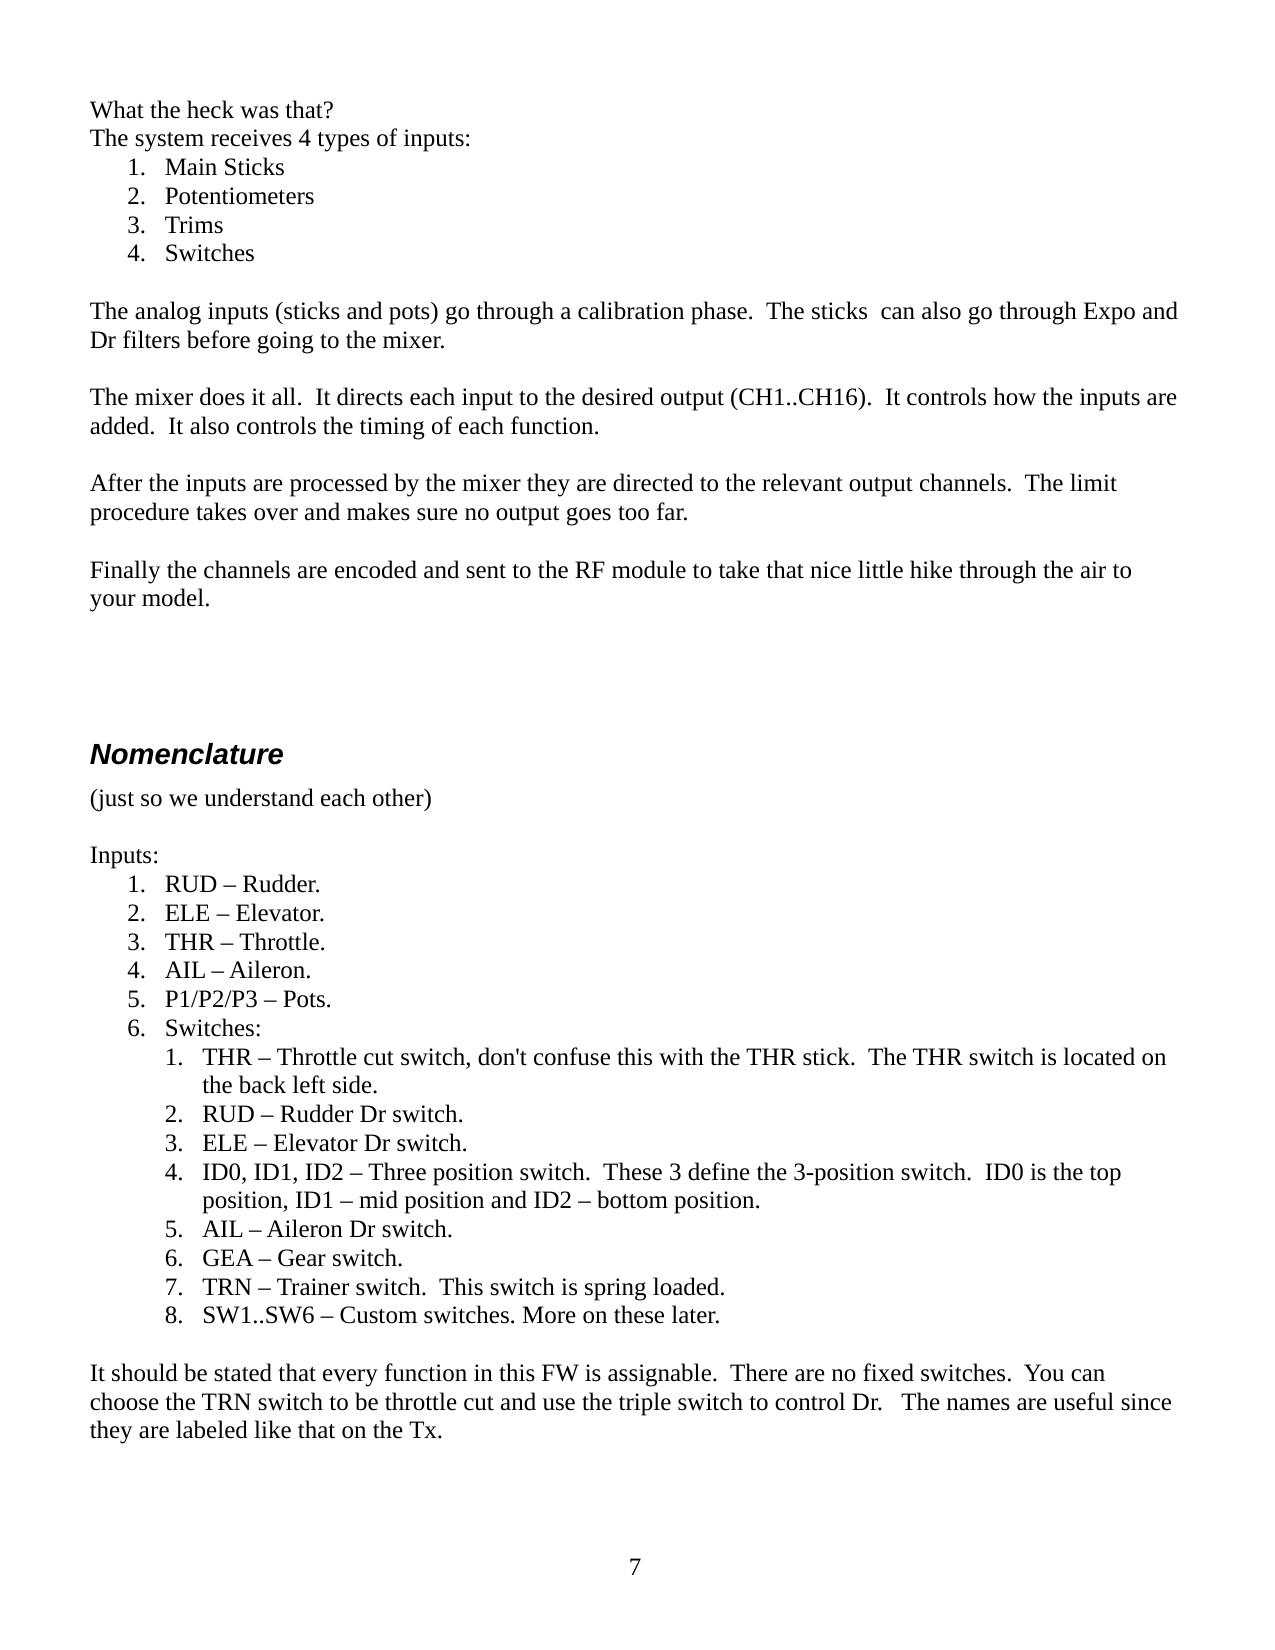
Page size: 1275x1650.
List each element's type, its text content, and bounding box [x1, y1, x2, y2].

list GEA – Gear switch. [164, 1243, 1180, 1272]
list Switches: [127, 1013, 1180, 1042]
text After the inputs are processed by the mixer they are directed to the relevant output channels. The limit procedure takes over and makes sure no output goes too far. [89, 468, 1180, 526]
text Inputs: [89, 841, 1180, 869]
list AIL – Aileron Dr switch. [164, 1214, 1180, 1243]
list P1/P2/P3 – Pots. [127, 984, 1180, 1013]
list Potentiometers [127, 181, 1180, 210]
list TRN – Trainer switch. This switch is spring loaded. [164, 1272, 1180, 1301]
text Finally the channels are encoded and sent to the RF module to take that nice little hike through the air to your model. [89, 555, 1180, 612]
list THR – Throttle. [127, 927, 1180, 956]
list RUD – Rudder Dr switch. [164, 1099, 1180, 1128]
list ID0, ID1, ID2 – Three position switch. These 3 define the 3-position switch. ID0 is the top position, ID1 – mid position and ID2 – bottom position. [164, 1157, 1180, 1214]
list THR – Throttle cut switch, don't confuse this with the THR stick. The THR switch is located on the back left side. [164, 1042, 1180, 1099]
text The system receives 4 types of inputs: [89, 123, 1180, 152]
text The mixer does it all. It directs each input to the desired output (CH1..CH16). It controls how the inputs are added. It also controls the timing of each function. [89, 382, 1180, 440]
text What the heck was that? [89, 95, 1180, 123]
list ELE – Elevator Dr switch. [164, 1128, 1180, 1157]
list Trims [127, 210, 1180, 238]
subtitle Nomenclature [89, 737, 1180, 771]
list RUD – Rudder. [127, 869, 1180, 898]
list SW1..SW6 – Custom switches. More on these later. [164, 1301, 1180, 1329]
list Main Sticks [127, 152, 1180, 181]
list AIL – Aileron. [127, 956, 1180, 984]
list Switches [127, 238, 1180, 267]
text The analog inputs (sticks and pots) go through a calibration phase. The sticks can also go through Expo and Dr filters before going to the mixer. [89, 296, 1180, 353]
text (just so we understand each other) [89, 783, 1180, 812]
list ELE – Elevator. [127, 898, 1180, 927]
text It should be stated that every function in this FW is assignable. There are no fixed switches. You can choose the TRN switch to be throttle cut and use the triple switch to control Dr. The names are useful since they are labeled like that on the Tx. [89, 1358, 1180, 1444]
